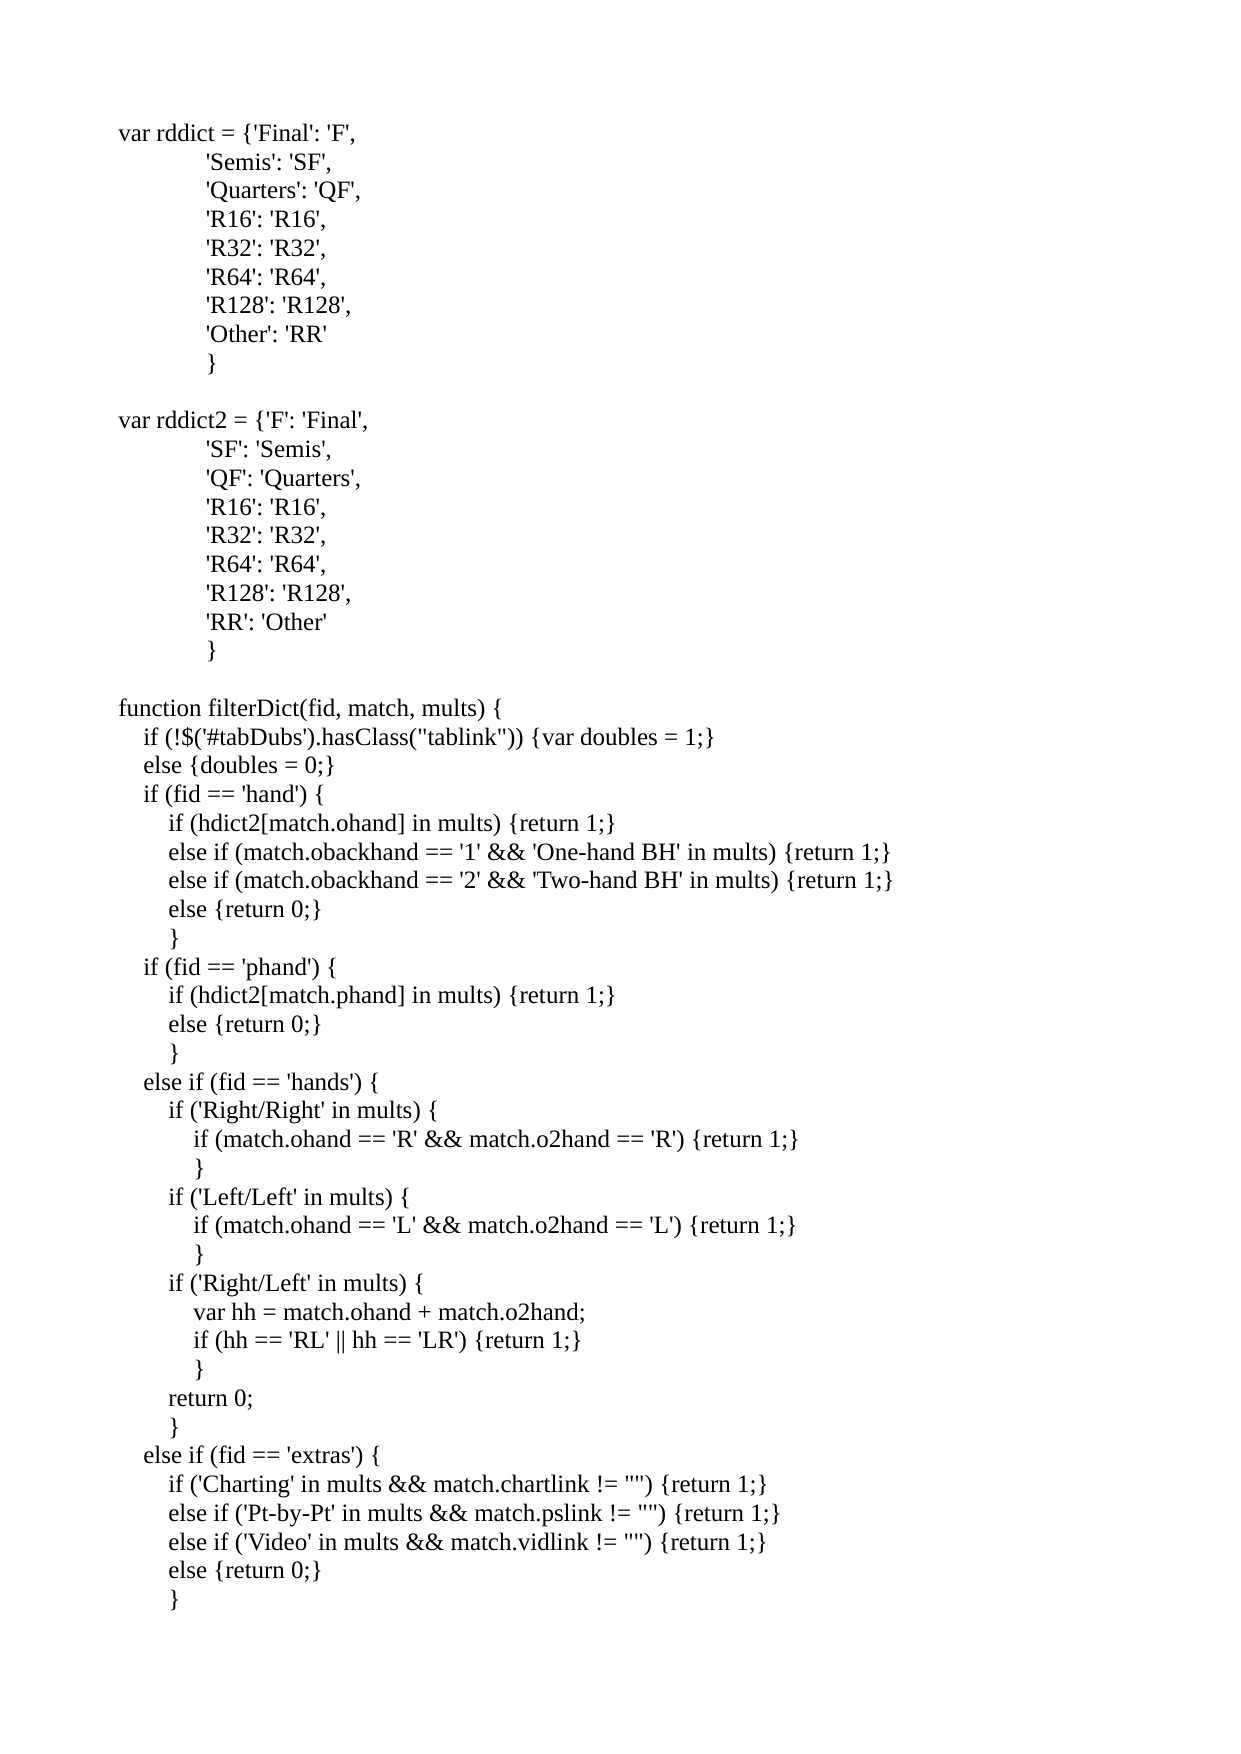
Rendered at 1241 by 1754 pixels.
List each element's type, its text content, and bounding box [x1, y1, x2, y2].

text } [118, 1584, 1122, 1613]
text else {return 0;} [118, 1009, 1122, 1038]
text 'R64': 'R64', [118, 262, 1122, 291]
text } [118, 348, 1122, 377]
text var rddict = {'Final': 'F', [118, 118, 1122, 147]
text if ('Charting' in mults && match.chartlink != "") {return 1;} [118, 1469, 1122, 1498]
text if ('Left/Left' in mults) { [118, 1182, 1122, 1211]
text else {doubles = 0;} [118, 751, 1122, 779]
text } [118, 1038, 1122, 1067]
text if ('Right/Left' in mults) { [118, 1268, 1122, 1297]
text return 0; [118, 1383, 1122, 1412]
text 'R32': 'R32', [118, 233, 1122, 262]
text if (match.ohand == 'L' && match.o2hand == 'L') {return 1;} [118, 1211, 1122, 1239]
text 'R128': 'R128', [118, 291, 1122, 319]
text } [118, 1354, 1122, 1383]
text else if (fid == 'hands') { [118, 1067, 1122, 1096]
text 'R16': 'R16', [118, 204, 1122, 233]
text else if ('Pt-by-Pt' in mults && match.pslink != "") {return 1;} [118, 1498, 1122, 1527]
text 'Semis': 'SF', [118, 147, 1122, 176]
text if (match.ohand == 'R' && match.o2hand == 'R') {return 1;} [118, 1124, 1122, 1153]
text else if ('Video' in mults && match.vidlink != "") {return 1;} [118, 1527, 1122, 1556]
text 'SF': 'Semis', [118, 434, 1122, 463]
text var rddict2 = {'F': 'Final', [118, 406, 1122, 434]
text else if (fid == 'extras') { [118, 1441, 1122, 1469]
text else {return 0;} [118, 894, 1122, 923]
text 'R128': 'R128', [118, 578, 1122, 607]
text } [118, 1412, 1122, 1441]
text } [118, 636, 1122, 664]
text } [118, 1239, 1122, 1268]
text 'QF': 'Quarters', [118, 463, 1122, 492]
text 'Other': 'RR' [118, 319, 1122, 348]
text 'R32': 'R32', [118, 521, 1122, 549]
text 'R64': 'R64', [118, 549, 1122, 578]
text 'RR': 'Other' [118, 607, 1122, 636]
text else if (match.obackhand == '2' && 'Two-hand BH' in mults) {return 1;} [118, 866, 1122, 894]
text if ('Right/Right' in mults) { [118, 1096, 1122, 1124]
text else if (match.obackhand == '1' && 'One-hand BH' in mults) {return 1;} [118, 837, 1122, 866]
text if (hdict2[match.ohand] in mults) {return 1;} [118, 808, 1122, 837]
text if (fid == 'phand') { [118, 952, 1122, 981]
text if (hdict2[match.phand] in mults) {return 1;} [118, 981, 1122, 1009]
text else {return 0;} [118, 1556, 1122, 1584]
text 'Quarters': 'QF', [118, 176, 1122, 204]
text if (hh == 'RL' || hh == 'LR') {return 1;} [118, 1326, 1122, 1354]
text function filterDict(fid, match, mults) { [118, 693, 1122, 722]
text } [118, 1153, 1122, 1182]
text var hh = match.ohand + match.o2hand; [118, 1297, 1122, 1326]
text if (fid == 'hand') { [118, 779, 1122, 808]
text 'R16': 'R16', [118, 492, 1122, 521]
text } [118, 923, 1122, 952]
text if (!$('#tabDubs').hasClass("tablink")) {var doubles = 1;} [118, 722, 1122, 751]
